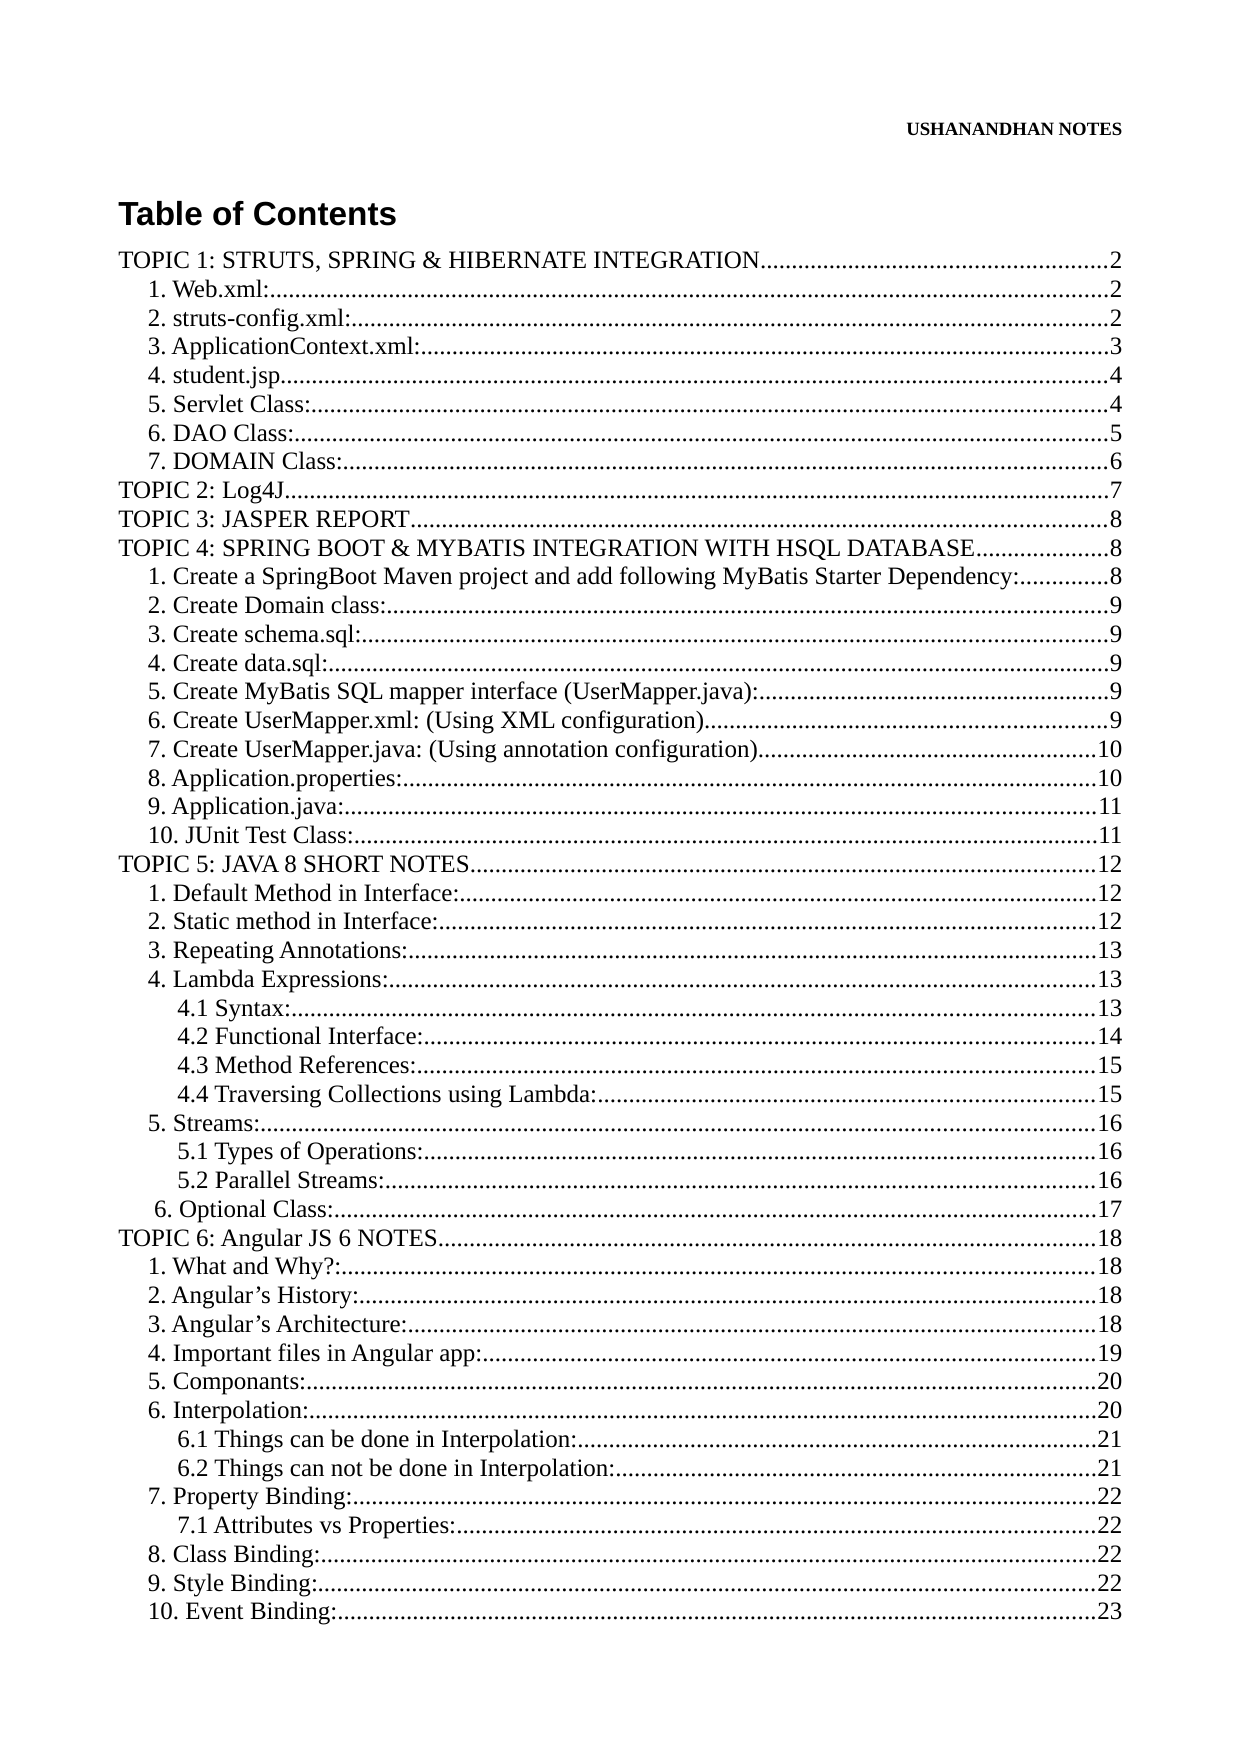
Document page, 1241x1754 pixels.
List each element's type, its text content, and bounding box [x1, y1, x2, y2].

text 2. Angular’s History: 18 [148, 1280, 1122, 1309]
text 10. JUnit Test Class: 11 [148, 820, 1122, 849]
text 9. Application.java: 11 [148, 791, 1122, 820]
text 4.4 Traversing Collections using Lambda: 15 [177, 1079, 1122, 1108]
text 1. Web.xml: 2 [148, 274, 1122, 303]
text 1. What and Why?: 18 [148, 1251, 1122, 1280]
text 6. DAO Class: 5 [148, 418, 1122, 446]
text TOPIC 6: Angular JS 6 NOTES 18 [118, 1223, 1122, 1251]
text 4.2 Functional Interface: 14 [177, 1021, 1122, 1050]
text 7. DOMAIN Class: 6 [148, 446, 1122, 475]
text 3. Create schema.sql: 9 [148, 619, 1122, 648]
text 6.1 Things can be done in Interpolation: 21 [177, 1424, 1122, 1453]
text 1. Default Method in Interface: 12 [148, 878, 1122, 906]
text 8. Class Binding: 22 [148, 1539, 1122, 1568]
text TOPIC 5: JAVA 8 SHORT NOTES 12 [118, 849, 1122, 878]
text 4. Important files in Angular app: 19 [148, 1338, 1122, 1366]
text TOPIC 3: JASPER REPORT 8 [118, 504, 1122, 533]
text 5.1 Types of Operations: 16 [177, 1136, 1122, 1165]
text TOPIC 4: SPRING BOOT & MYBATIS INTEGRATION WITH HSQL DATABASE 8 [118, 533, 1122, 561]
text 4. Create data.sql: 9 [148, 648, 1122, 676]
text 6. Optional Class: 17 [148, 1194, 1122, 1223]
subtitle Table of Contents [118, 194, 1122, 233]
text TOPIC 2: Log4J 7 [118, 475, 1122, 504]
text 9. Style Binding: 22 [148, 1568, 1122, 1596]
text 7. Create UserMapper.java: (Using annotation configuration) 10 [148, 734, 1122, 763]
text 3. ApplicationContext.xml: 3 [148, 331, 1122, 360]
text 6. Interpolation: 20 [148, 1395, 1122, 1424]
text 5. Create MyBatis SQL mapper interface (UserMapper.java): 9 [148, 676, 1122, 705]
text 4. student.jsp 4 [148, 360, 1122, 389]
text 7.1 Attributes vs Properties: 22 [177, 1510, 1122, 1539]
text 4.3 Method References: 15 [177, 1050, 1122, 1079]
text 10. Event Binding: 23 [148, 1596, 1122, 1625]
text 2. Create Domain class: 9 [148, 590, 1122, 619]
text 6. Create UserMapper.xml: (Using XML configuration) 9 [148, 705, 1122, 734]
text 1. Create a SpringBoot Maven project and add following MyBatis Starter Dependency: 8 [148, 561, 1122, 590]
text 3. Repeating Annotations: 13 [148, 935, 1122, 964]
text 7. Property Binding: 22 [148, 1481, 1122, 1510]
text 8. Application.properties: 10 [148, 763, 1122, 791]
text 4. Lambda Expressions: 13 [148, 964, 1122, 993]
text 5. Streams: 16 [148, 1108, 1122, 1136]
text 3. Angular’s Architecture: 18 [148, 1309, 1122, 1338]
text TOPIC 1: STRUTS, SPRING & HIBERNATE INTEGRATION 2 [118, 245, 1122, 274]
text 2. Static method in Interface: 12 [148, 906, 1122, 935]
text 4.1 Syntax: 13 [177, 993, 1122, 1021]
text 5. Servlet Class: 4 [148, 389, 1122, 418]
text 5. Componants: 20 [148, 1366, 1122, 1395]
text 2. struts-config.xml: 2 [148, 303, 1122, 331]
text 6.2 Things can not be done in Interpolation: 21 [177, 1453, 1122, 1481]
text 5.2 Parallel Streams: 16 [177, 1165, 1122, 1194]
